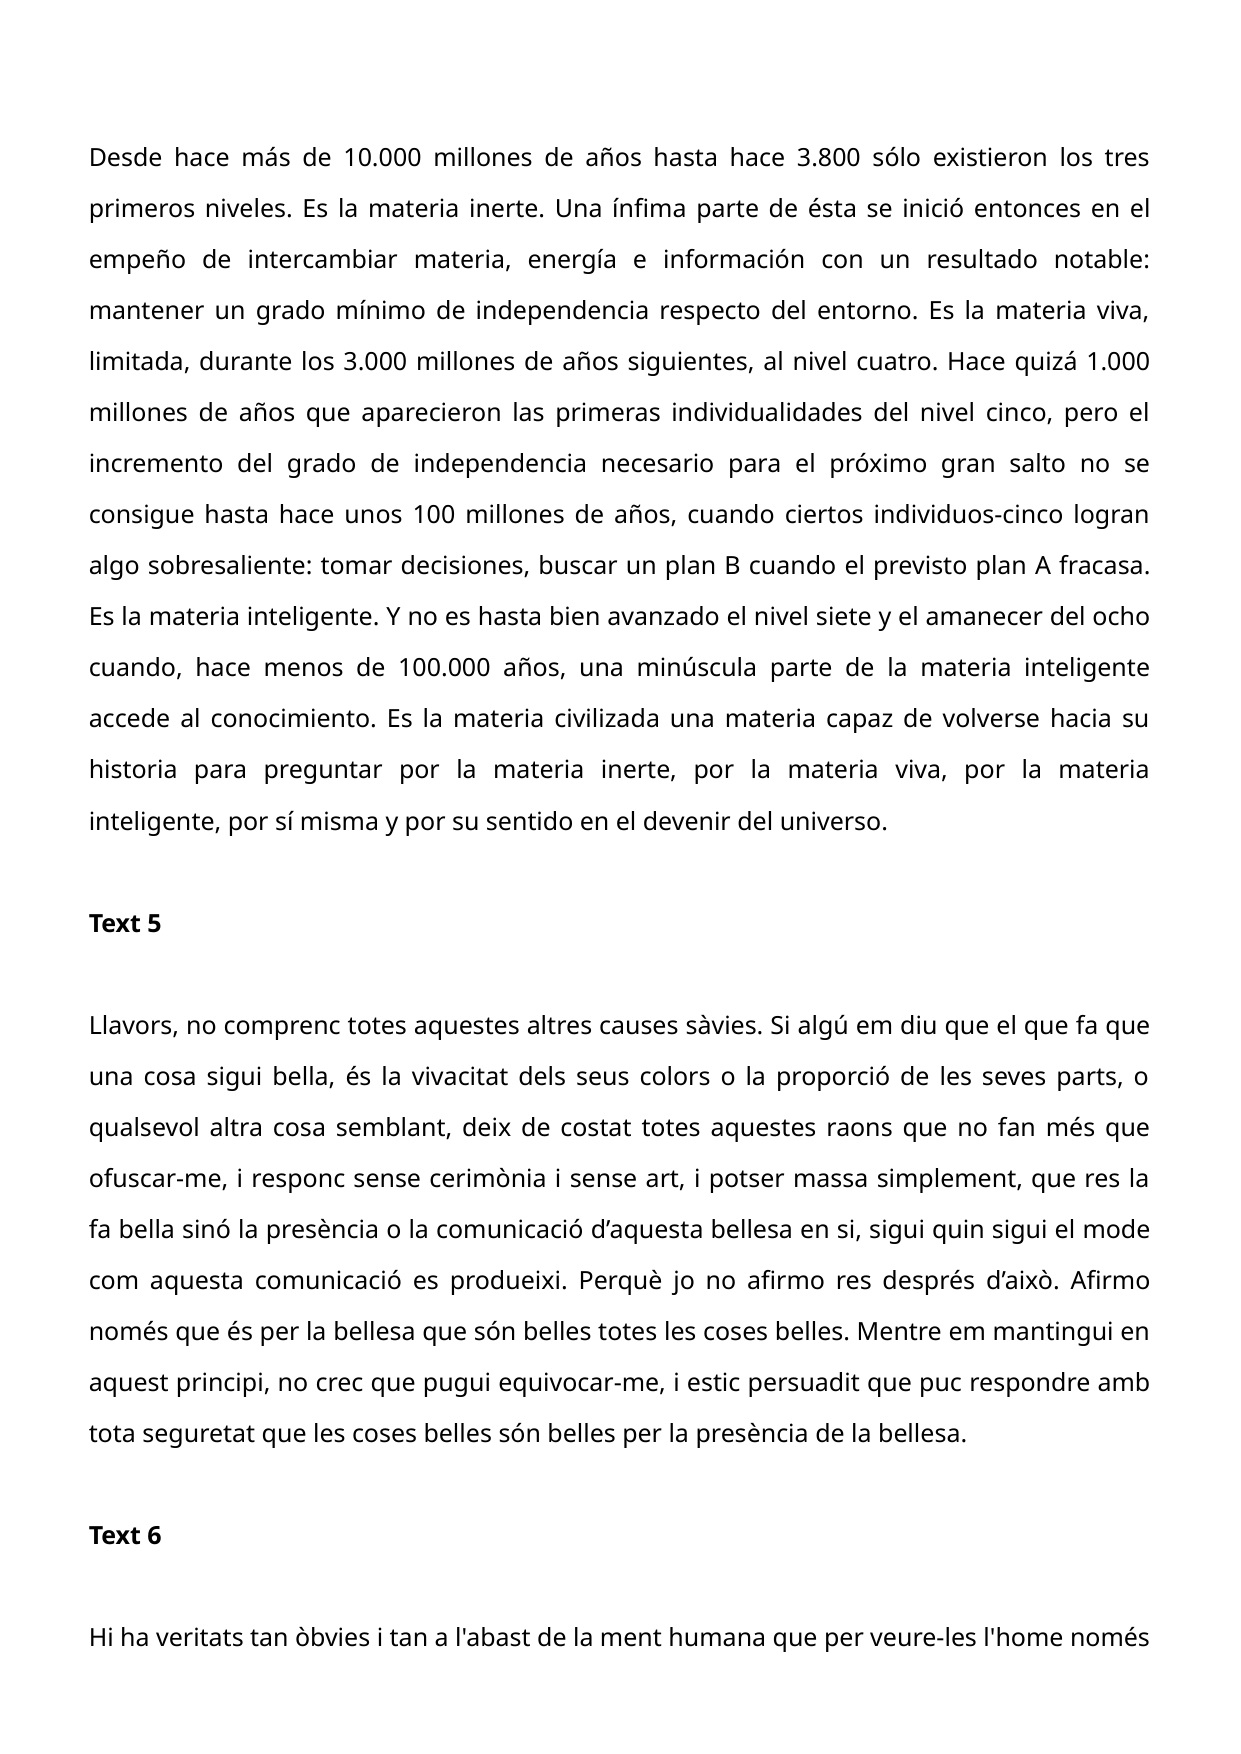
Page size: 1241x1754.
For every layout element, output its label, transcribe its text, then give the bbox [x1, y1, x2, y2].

text Text 5 [88, 905, 1152, 939]
text Hi ha veritats tan òbvies i tan a l'abast de la ment humana que per veure-les l'home només [88, 1620, 1152, 1654]
text Llavors, no comprenc totes aquestes altres causes sàvies. Si algú em diu que el que fa que una cosa sigui bella, és la vivacitat dels seus colors o la proporció de les seves parts, o qualsevol altra cosa semblant, deix de costat totes aquestes raons que no fan més que ofuscar-me, i responc sense cerimònia i sense art, i potser massa simplement, que res la fa bella sinó la presència o la comunicació d’aquesta bellesa en si, sigui quin sigui el mode com aquesta comunicació es produeixi. Perquè jo no afirmo res després d’això. Afirmo només que és per la bellesa que són belles totes les coses belles. Mentre em mantingui en aquest principi, no crec que pugui equivocar-me, i estic persuadit que puc respondre amb tota seguretat que les coses belles són belles per la presència de la bellesa. [88, 1007, 1152, 1450]
text Text 6 [88, 1518, 1152, 1552]
text Desde hace más de 10.000 millones de años hasta hace 3.800 sólo existieron los tres primeros niveles. Es la materia inerte. Una ínfima parte de ésta se inició entonces en el empeño de intercambiar materia, energía e información con un resultado notable: mantener un grado mínimo de independencia respecto del entorno. Es la materia viva, limitada, durante los 3.000 millones de años siguientes, al nivel cuatro. Hace quizá 1.000 millones de años que aparecieron las primeras individualidades del nivel cinco, pero el incremento del grado de independencia necesario para el próximo gran salto no se consigue hasta hace unos 100 millones de años, cuando ciertos individuos-cinco logran algo sobresaliente: tomar decisiones, buscar un plan B cuando el previsto plan A fracasa. Es la materia inteligente. Y no es hasta bien avanzado el nivel siete y el amanecer del ocho cuando, hace menos de 100.000 años, una minúscula parte de la materia inteligente accede al conocimiento. Es la materia civilizada una materia capaz de volverse hacia su historia para preguntar por la materia inerte, por la materia viva, por la materia inteligente, por sí misma y por su sentido en el devenir del universo. [88, 139, 1152, 837]
